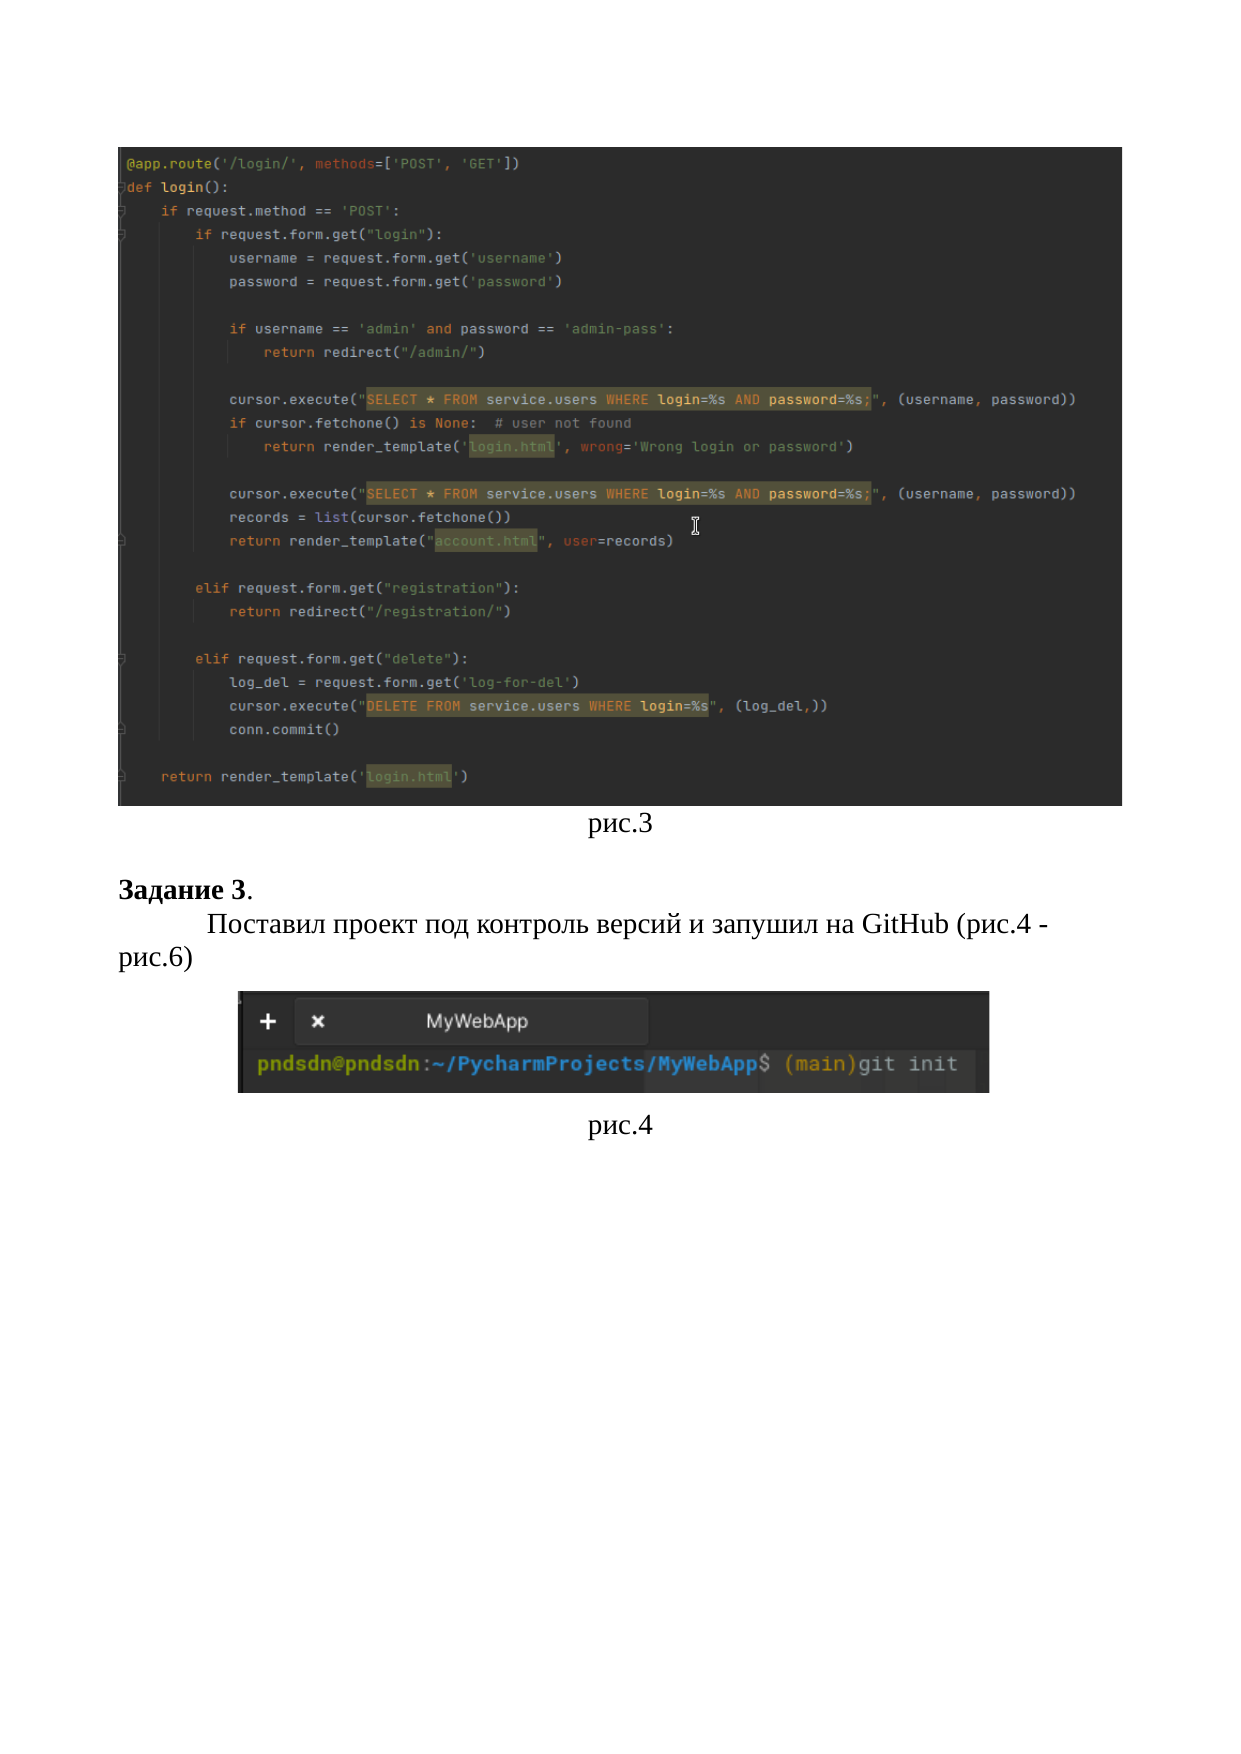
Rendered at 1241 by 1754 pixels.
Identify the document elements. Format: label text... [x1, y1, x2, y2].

picture [237, 991, 990, 1093]
text [118, 118, 1122, 147]
text рис.3 [118, 806, 1122, 839]
text рис.4 [118, 1107, 1122, 1141]
text Задание 3. [118, 872, 1122, 906]
picture [118, 147, 1123, 806]
text Поставил проект под контроль версий и запушил на GitHub (рис.4 - рис.6) [118, 906, 1122, 973]
